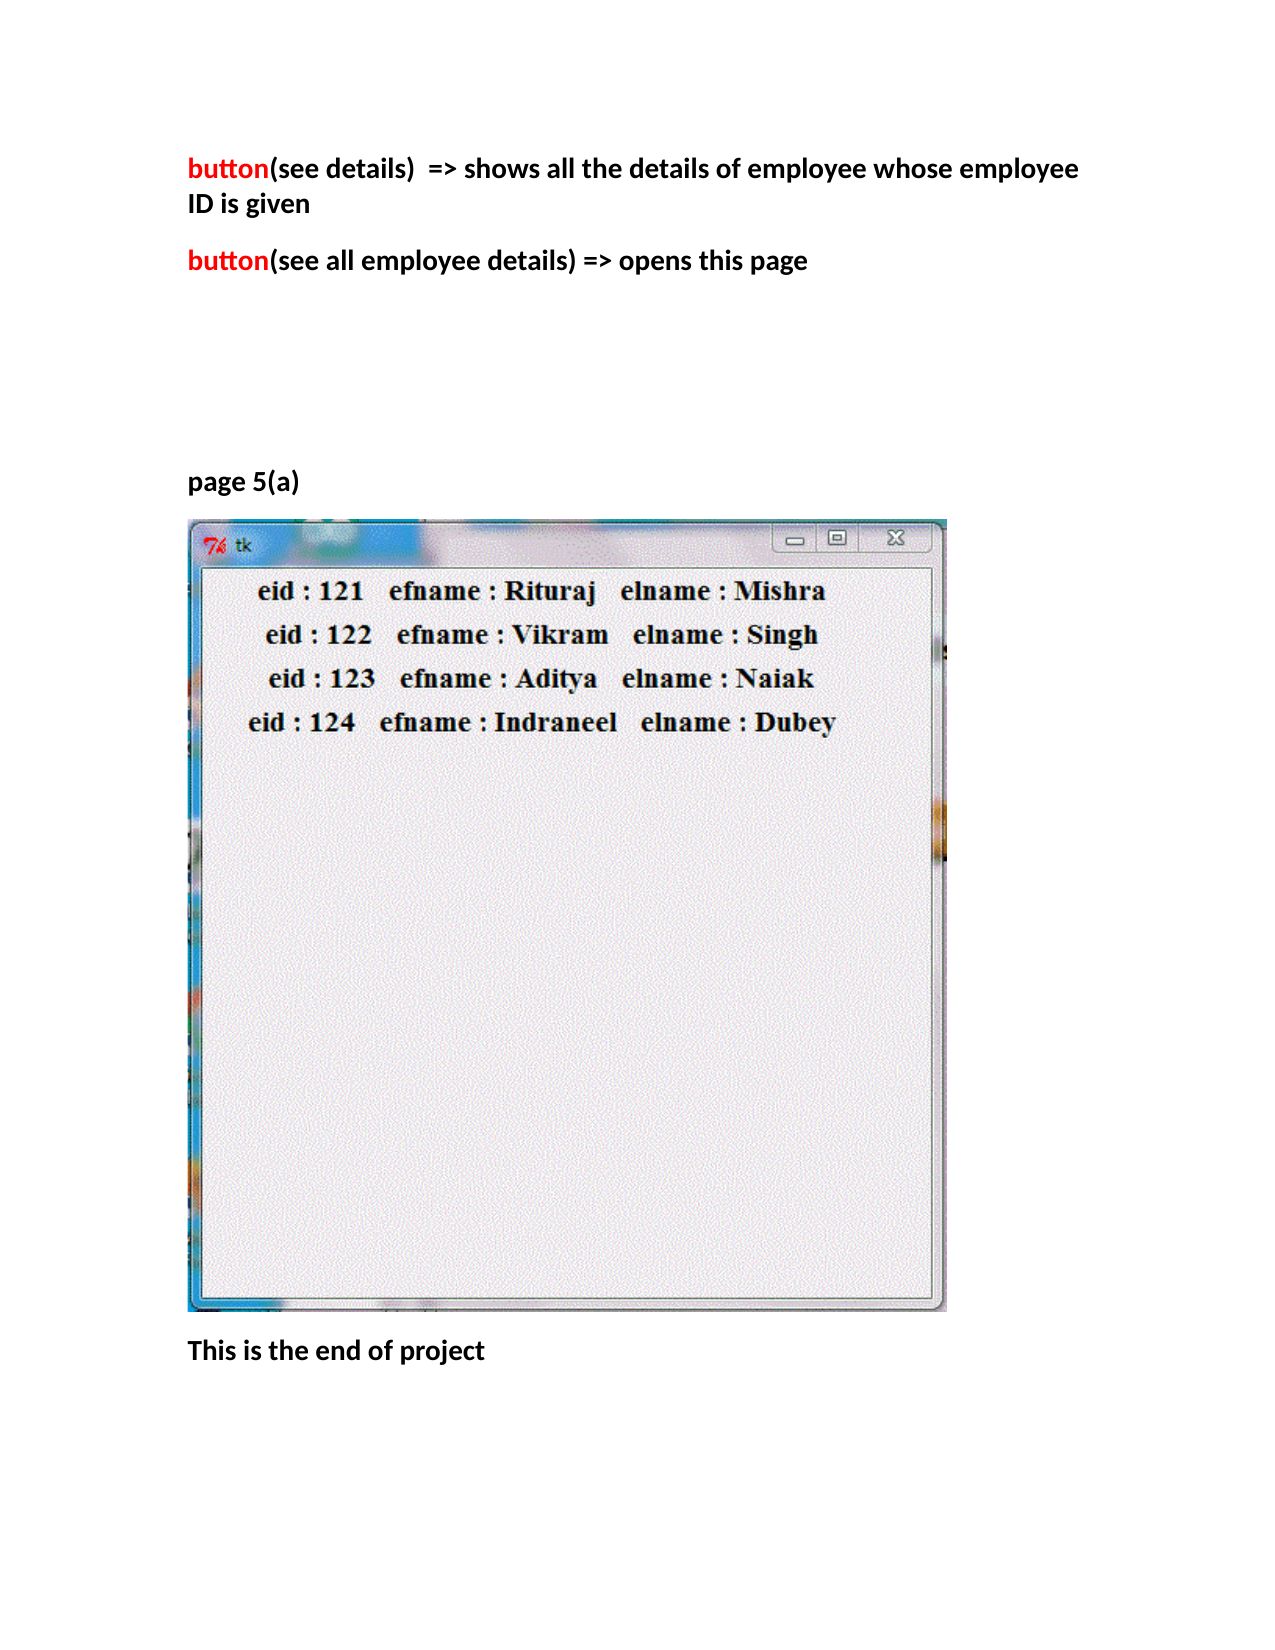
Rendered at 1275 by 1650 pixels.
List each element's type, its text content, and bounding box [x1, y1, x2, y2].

text button(see all employee details) => opens this page [187, 242, 1087, 278]
text This is the end of project [187, 1332, 1087, 1368]
text page 5(a) [187, 463, 1087, 498]
text button(see details) => shows all the details of employee whose employee ID is given [187, 150, 1087, 221]
